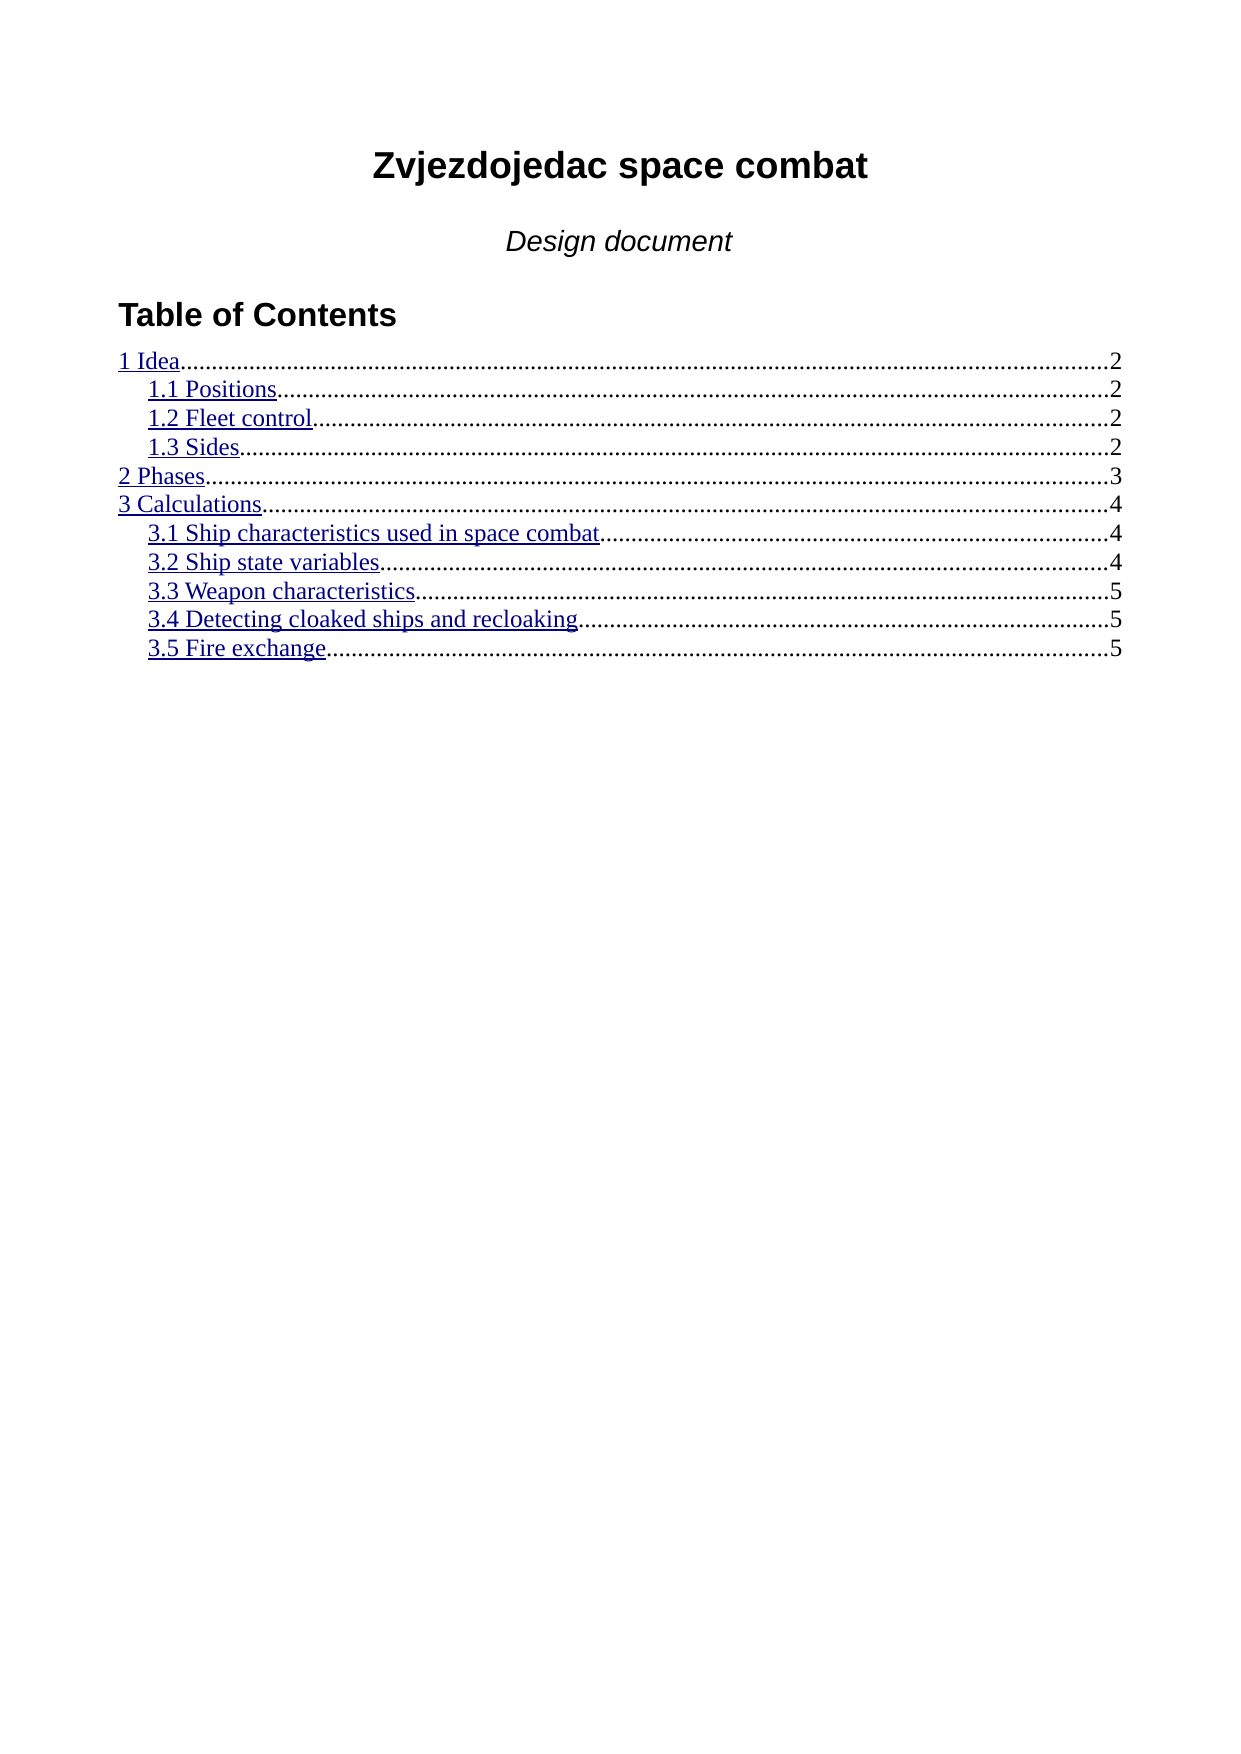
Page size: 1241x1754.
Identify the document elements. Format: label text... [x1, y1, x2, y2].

text 3.2 Ship state variables 4 [148, 547, 1122, 576]
text 1.2 Fleet control 2 [148, 403, 1122, 432]
subtitle Table of Contents [118, 295, 1122, 333]
title Zvjezdojedac space combat [118, 143, 1122, 186]
subtitle Design document [118, 224, 1122, 257]
text 2 Phases 3 [118, 461, 1122, 489]
text 1.1 Positions 2 [148, 374, 1122, 403]
text 3.4 Detecting cloaked ships and recloaking 5 [148, 604, 1122, 633]
text 1.3 Sides 2 [148, 432, 1122, 461]
text 1 Idea 2 [118, 346, 1122, 374]
text 3.5 Fire exchange 5 [148, 633, 1122, 662]
text 3 Calculations 4 [118, 489, 1122, 518]
text 3.3 Weapon characteristics 5 [148, 576, 1122, 604]
text 3.1 Ship characteristics used in space combat 4 [148, 518, 1122, 547]
